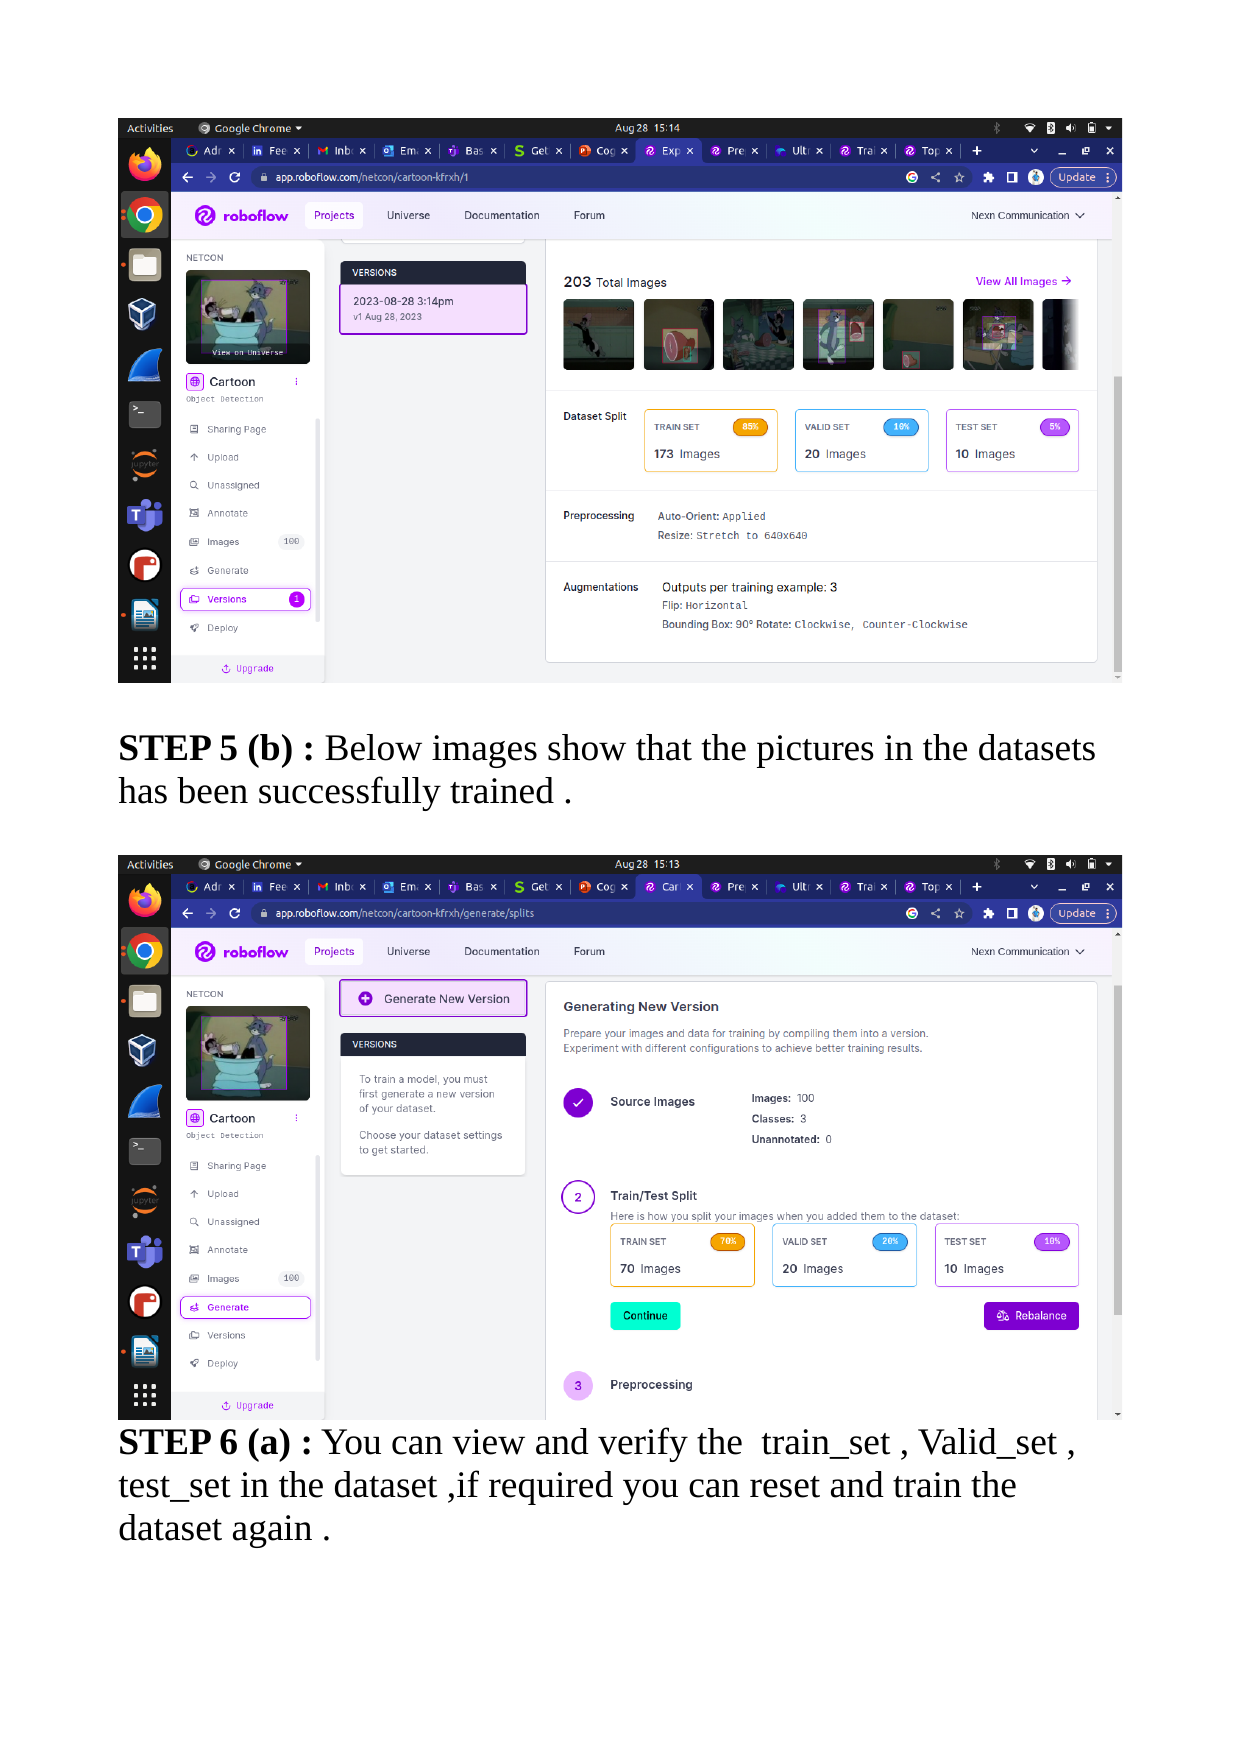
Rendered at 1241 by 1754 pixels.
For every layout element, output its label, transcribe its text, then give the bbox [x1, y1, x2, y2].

text STEP 5 (b) : Below images show that the pictures in the datasets has been successfully trained . [118, 726, 1122, 812]
picture [118, 118, 1123, 683]
text STEP 6 (a) : You can view and verify the train_set , Valid_set , test_set in the dataset ,if required you can reset and train the dataset again . [118, 1420, 1122, 1549]
picture [118, 855, 1123, 1420]
